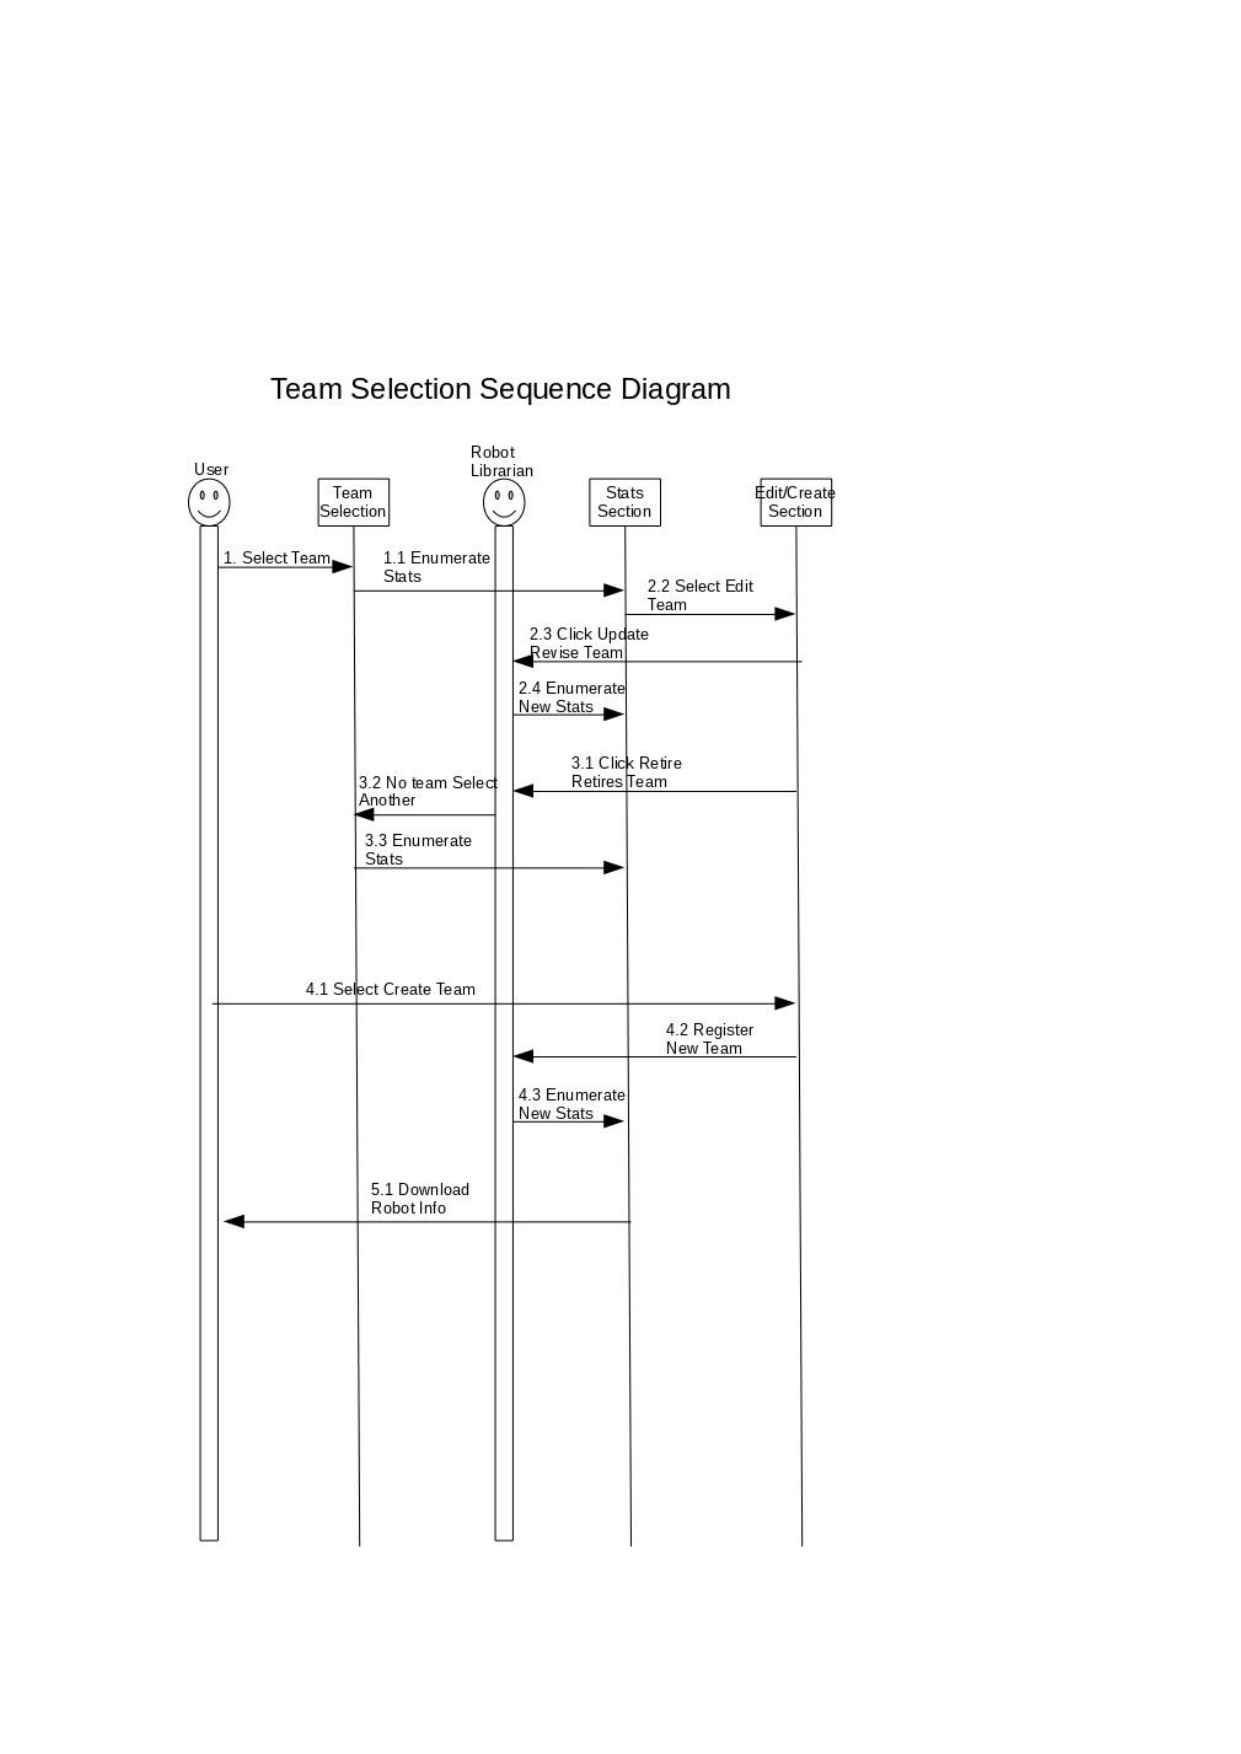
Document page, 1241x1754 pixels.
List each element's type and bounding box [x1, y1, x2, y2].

picture [0, 308, 976, 1688]
